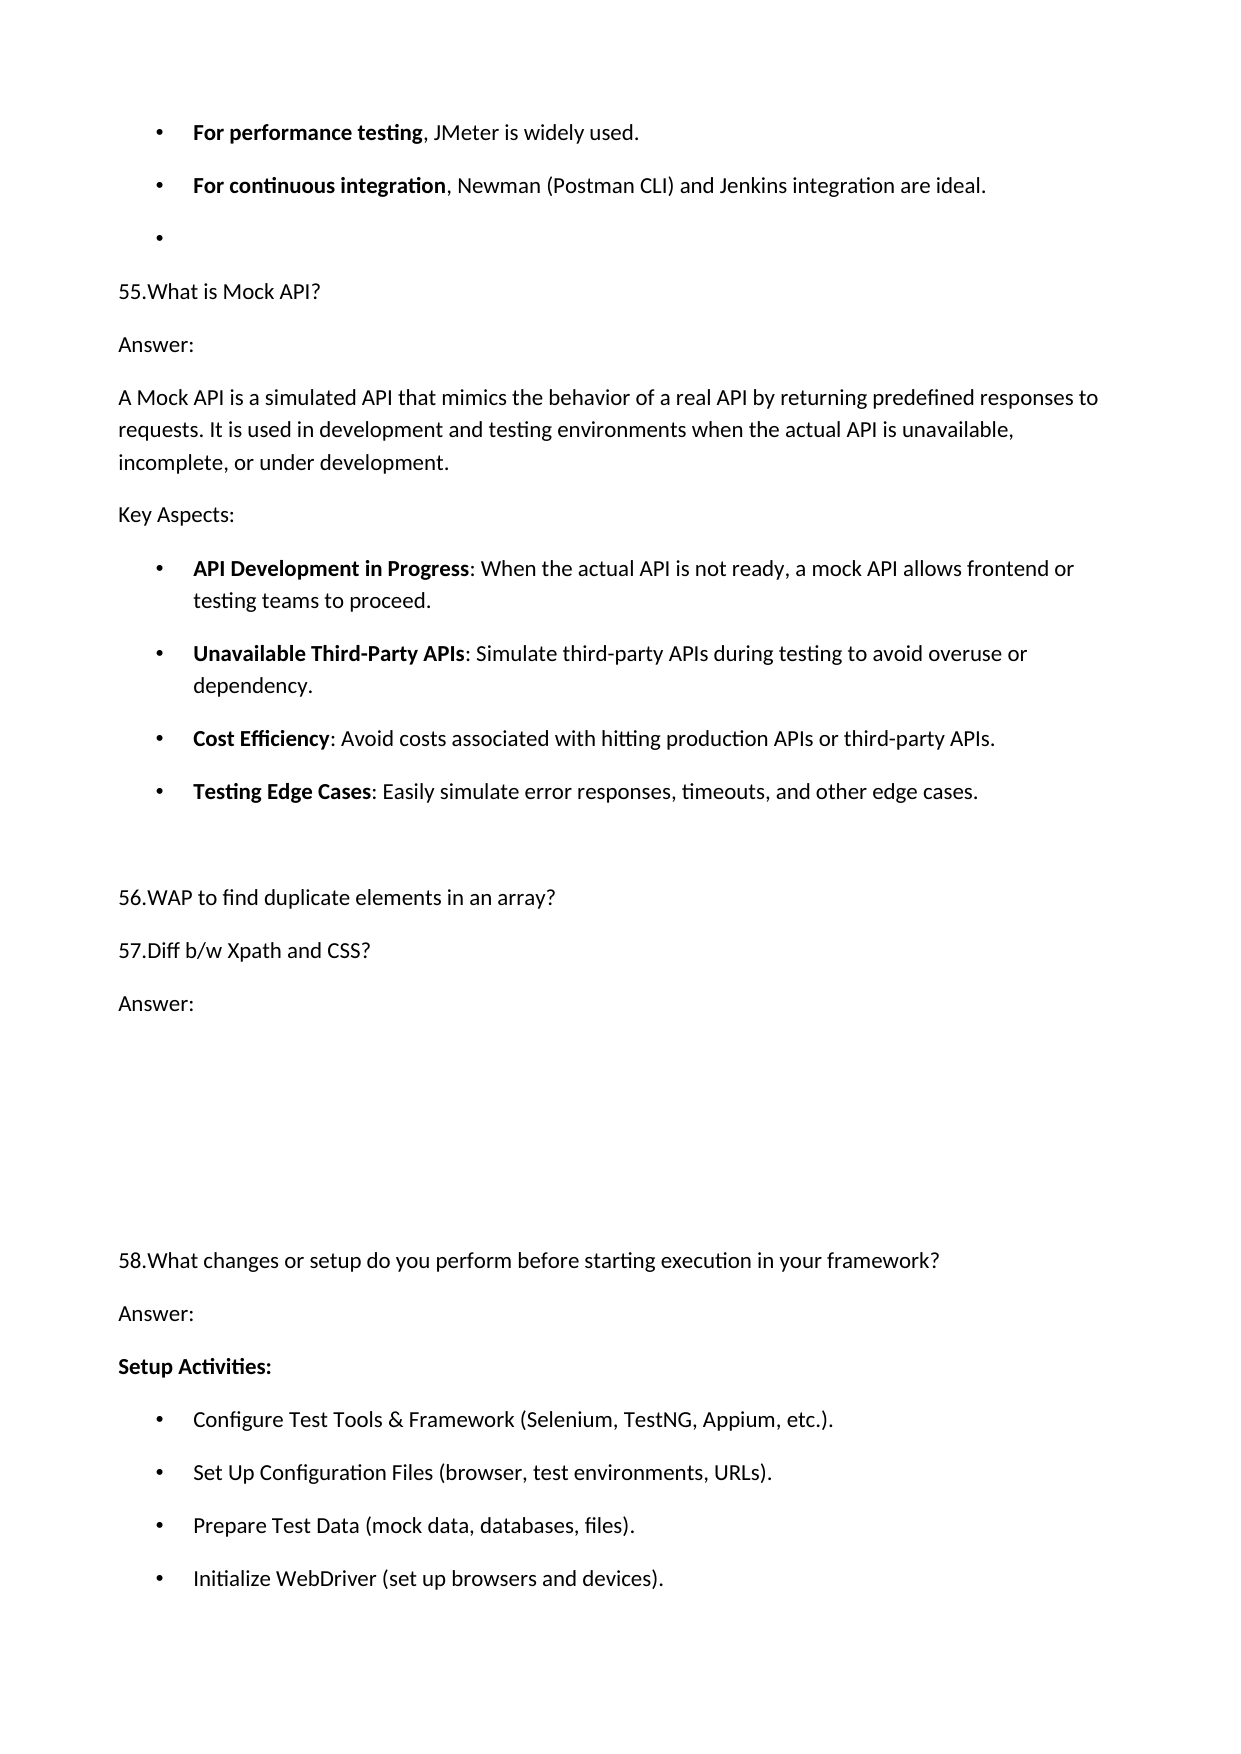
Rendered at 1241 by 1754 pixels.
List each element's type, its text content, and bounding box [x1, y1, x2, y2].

list For performance testing, JMeter is widely used. [156, 118, 1122, 146]
text 55.What is Mock API? [118, 277, 1122, 305]
list Prepare Test Data (mock data, databases, files). [156, 1511, 1122, 1539]
list For continuous integration, Newman (Postman CLI) and Jenkins integration are ideal. [156, 171, 1122, 199]
list Set Up Configuration Files (browser, test environments, URLs). [156, 1458, 1122, 1486]
text A Mock API is a simulated API that mimics the behavior of a real API by returning predefined responses to requests. It is used in development and testing environments when the actual API is unavailable, incomplete, or under development. [118, 383, 1122, 476]
list Cost Efficiency: Avoid costs associated with hitting production APIs or third-party APIs. [156, 724, 1122, 752]
list Configure Test Tools & Framework (Selenium, TestNG, Appium, etc.). [156, 1405, 1122, 1433]
text Setup Activities: [118, 1352, 1122, 1380]
text Answer: [118, 330, 1122, 358]
text Answer: [118, 1299, 1122, 1327]
text Key Aspects: [118, 501, 1122, 529]
list API Development in Progress: When the actual API is not ready, a mock API allows frontend or testing teams to proceed. [156, 554, 1122, 614]
text 57.Diff b/w Xpath and CSS? [118, 936, 1122, 964]
list Initialize WebDriver (set up browsers and devices). [156, 1564, 1122, 1592]
list Unavailable Third-Party APIs: Simulate third-party APIs during testing to avoid overuse or dependency. [156, 639, 1122, 699]
text Answer: [118, 989, 1122, 1017]
list Testing Edge Cases: Easily simulate error responses, timeouts, and other edge cases. [156, 777, 1122, 805]
text 56.WAP to find duplicate elements in an array? [118, 883, 1122, 911]
text 58.What changes or setup do you perform before starting execution in your framework? [118, 1246, 1122, 1274]
